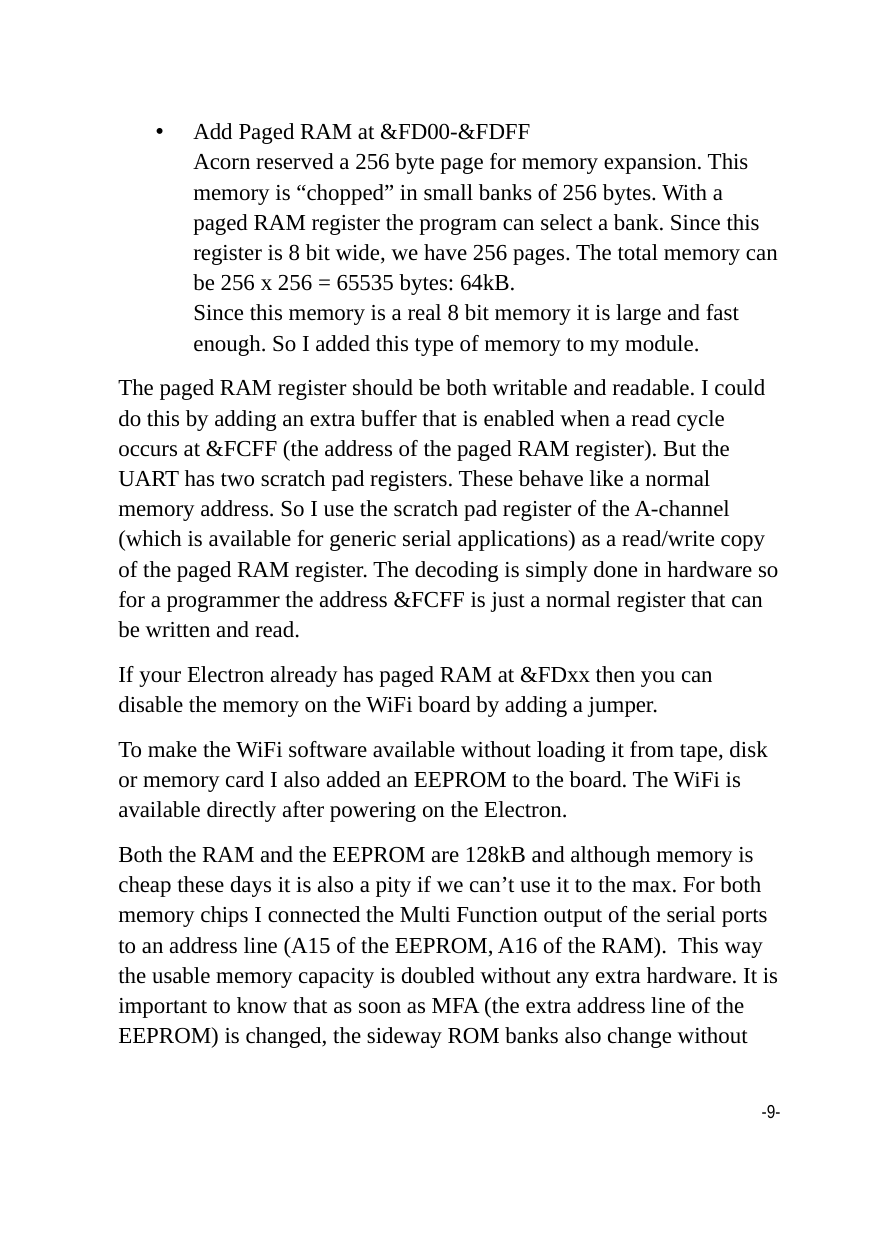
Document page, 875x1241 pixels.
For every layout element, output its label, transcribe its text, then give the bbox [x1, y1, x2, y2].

text If your Electron already has paged RAM at &FDxx then you can disable the memory on the WiFi board by adding a jumper. [118, 661, 780, 717]
list Add Paged RAM at &FD00-&FDFF Acorn reserved a 256 byte page for memory expansion. This memory is “chopped” in small banks of 256 bytes. With a paged RAM register the program can select a bank. Since this register is 8 bit wide, we have 256 pages. The total memory can be 256 x 256 = 65535 bytes: 64kB. Since this memory is a real 8 bit memory it is large and fast enough. So I added this type of memory to my module. [156, 118, 780, 356]
text Both the RAM and the EEPROM are 128kB and although memory is cheap these days it is also a pity if we can’t use it to the max. For both memory chips I connected the Multi Function output of the serial ports to an address line (A15 of the EEPROM, A16 of the RAM). This way the usable memory capacity is doubled without any extra hardware. It is important to know that as soon as MFA (the extra address line of the EEPROM) is changed, the sideway ROM banks also change without [118, 841, 780, 1049]
text The paged RAM register should be both writable and readable. I could do this by adding an extra buffer that is enabled when a read cycle occurs at &FCFF (the address of the paged RAM register). But the UART has two scratch pad registers. These behave like a normal memory address. So I use the scratch pad register of the A-channel (which is available for generic serial applications) as a read/write copy of the paged RAM register. The decoding is simply done in hardware so for a programmer the address &FCFF is just a normal register that can be written and read. [118, 374, 780, 642]
text To make the WiFi software available without loading it from tape, disk or memory card I also added an EEPROM to the board. The WiFi is available directly after powering on the Electron. [118, 736, 780, 823]
